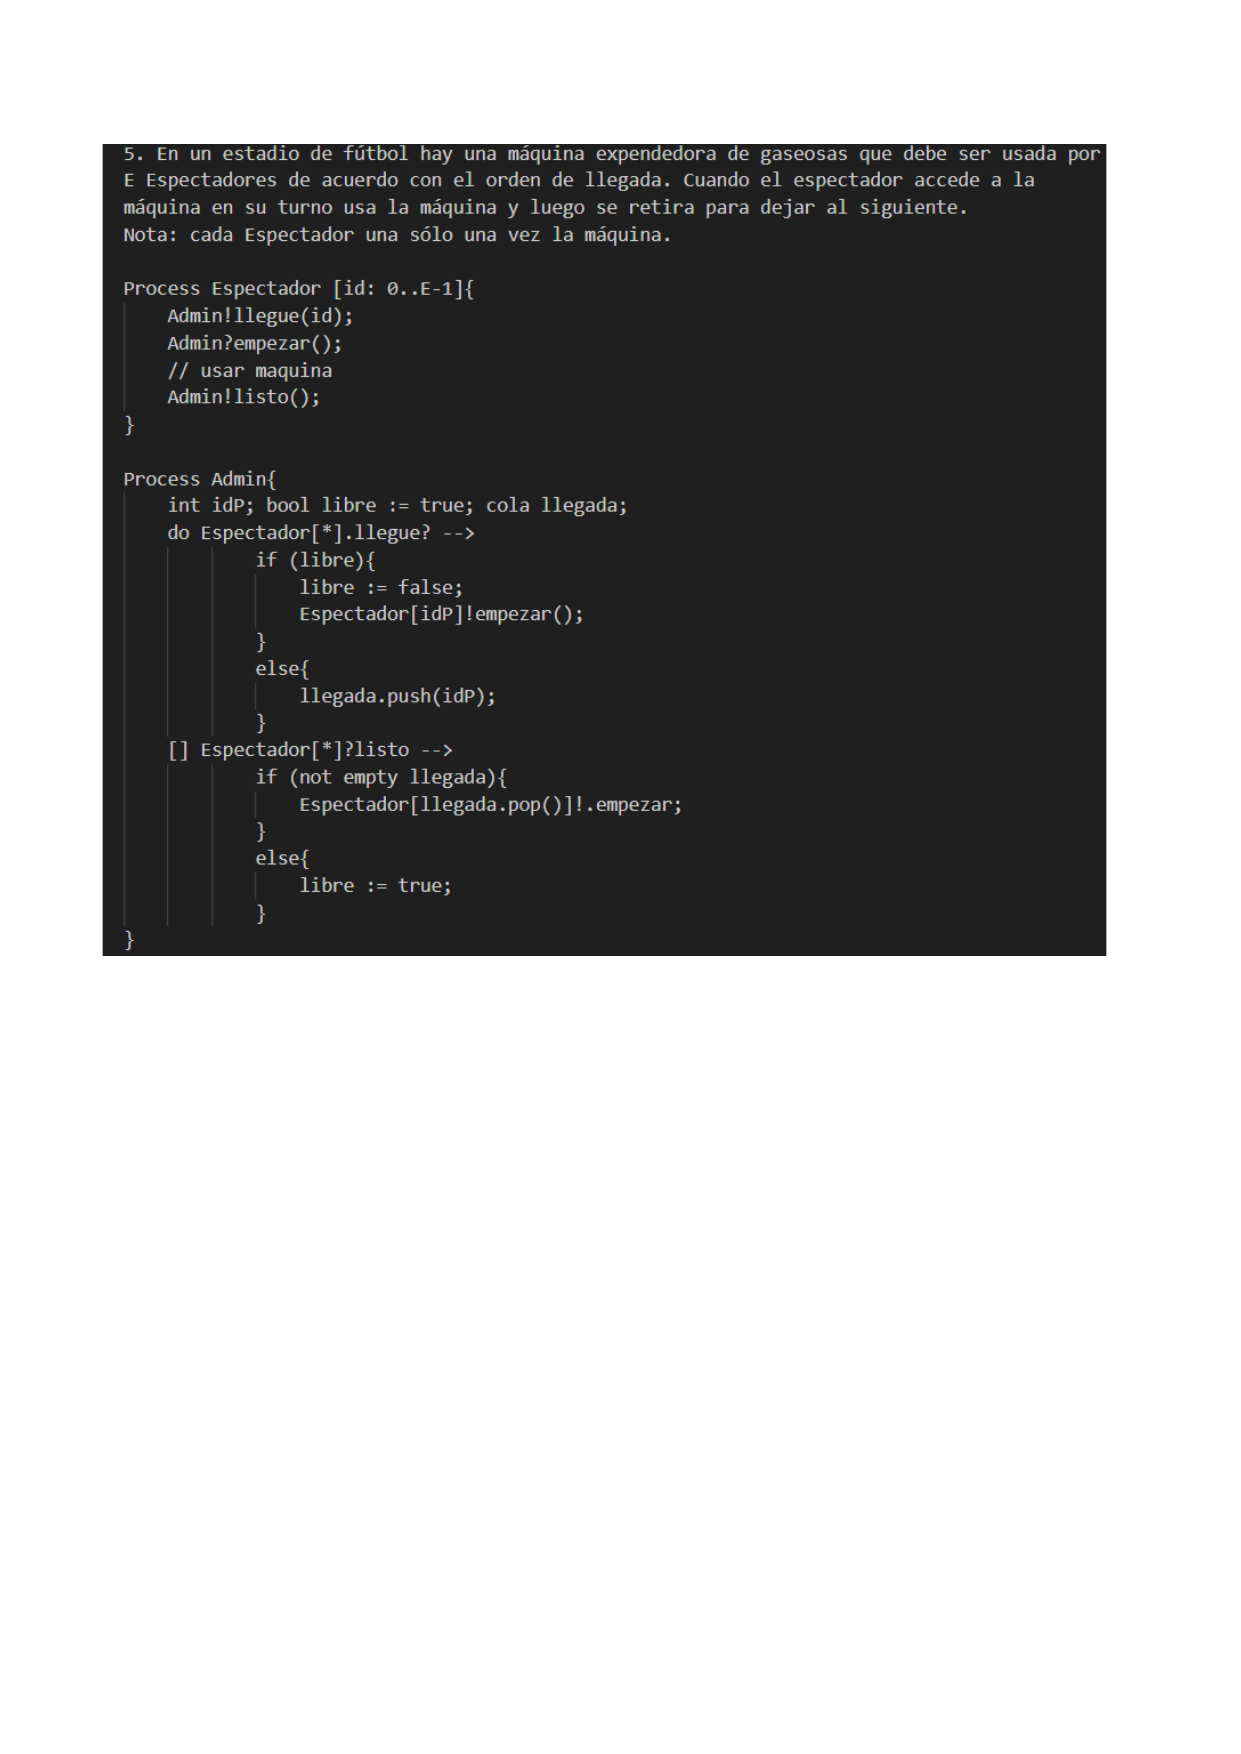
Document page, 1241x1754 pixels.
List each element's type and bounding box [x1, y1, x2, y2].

picture [102, 144, 1107, 956]
